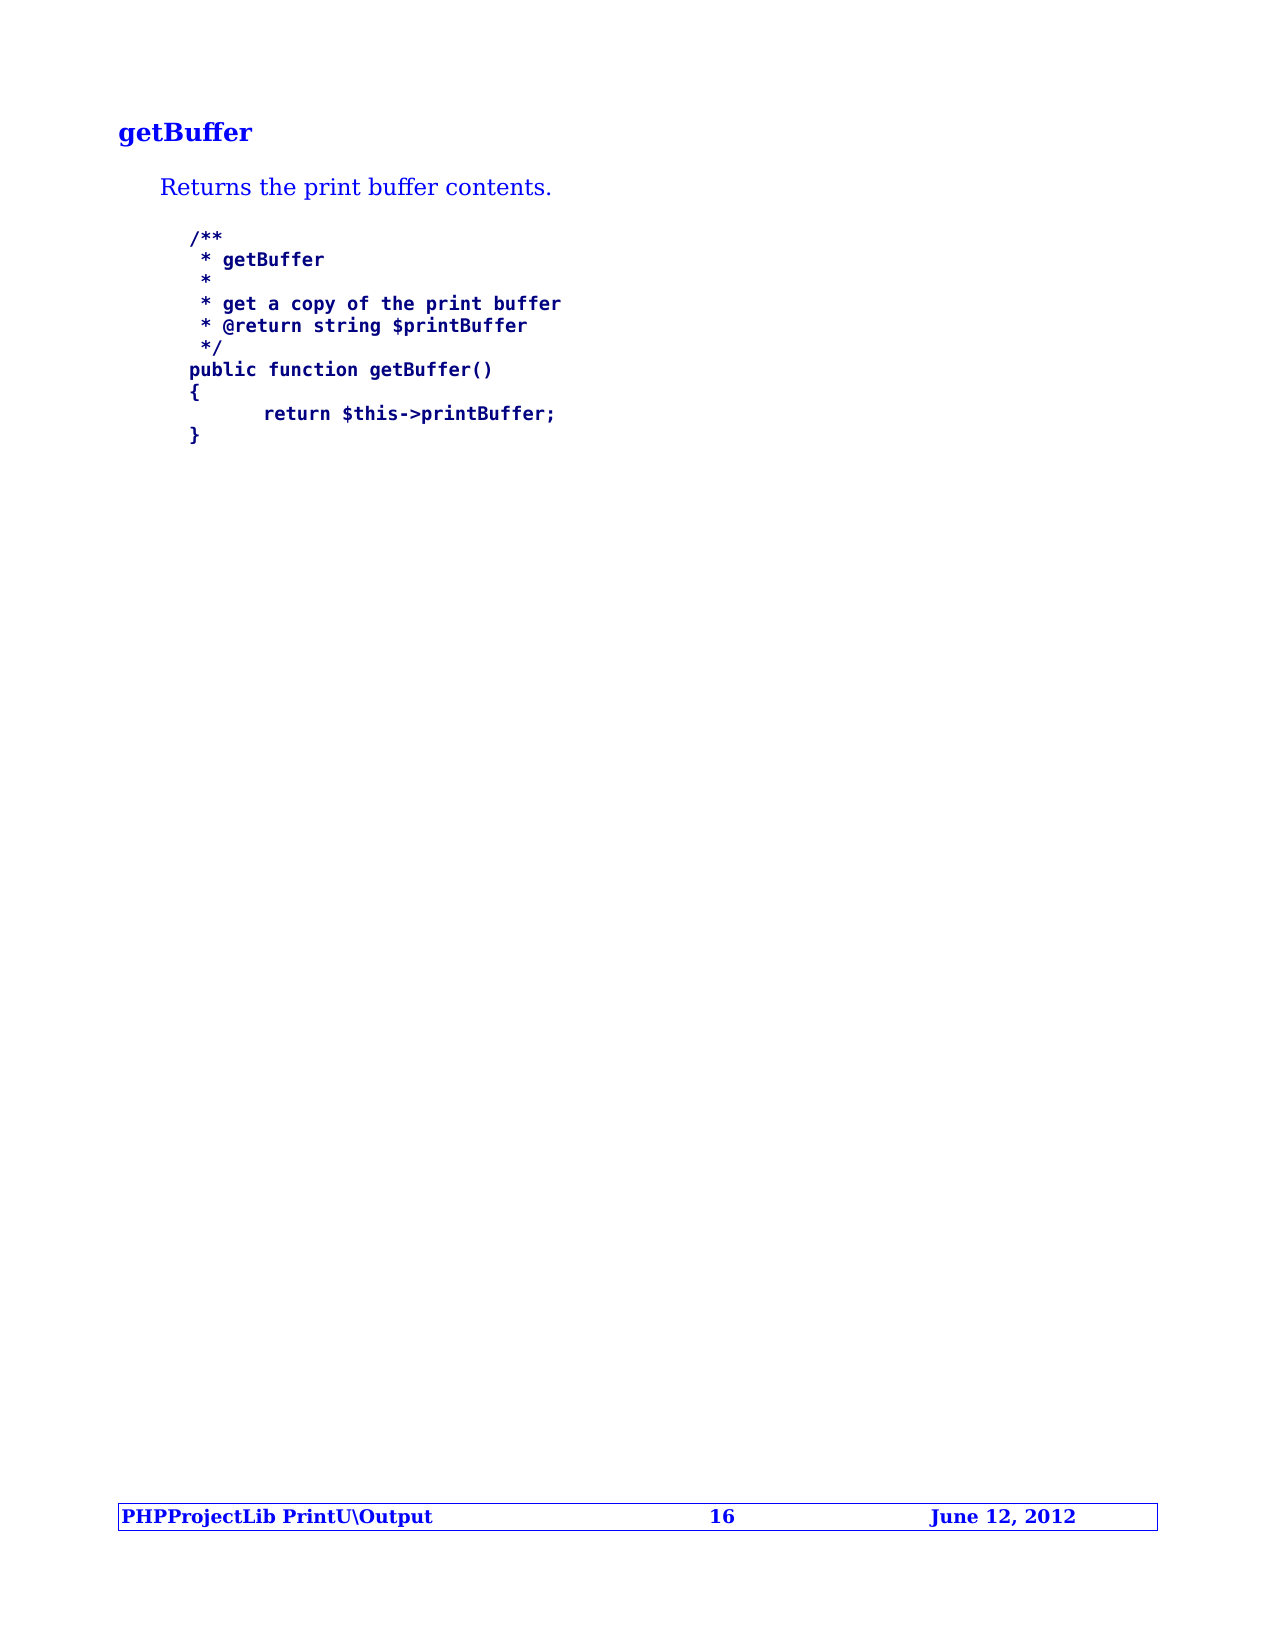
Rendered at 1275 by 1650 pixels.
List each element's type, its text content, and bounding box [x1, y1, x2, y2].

list * [189, 271, 1157, 293]
title getBuffer [118, 118, 1157, 147]
list } [189, 424, 1157, 446]
list * @return string $printBuffer [189, 315, 1157, 337]
text Returns the print buffer contents. [159, 174, 1157, 201]
list { [189, 381, 1157, 402]
list * getBuffer [189, 249, 1157, 271]
list /** [189, 227, 1157, 249]
list * get a copy of the print buffer [189, 293, 1157, 315]
list public function getBuffer() [189, 359, 1157, 381]
list */ [189, 337, 1157, 359]
list return $this->printBuffer; [189, 402, 1157, 424]
